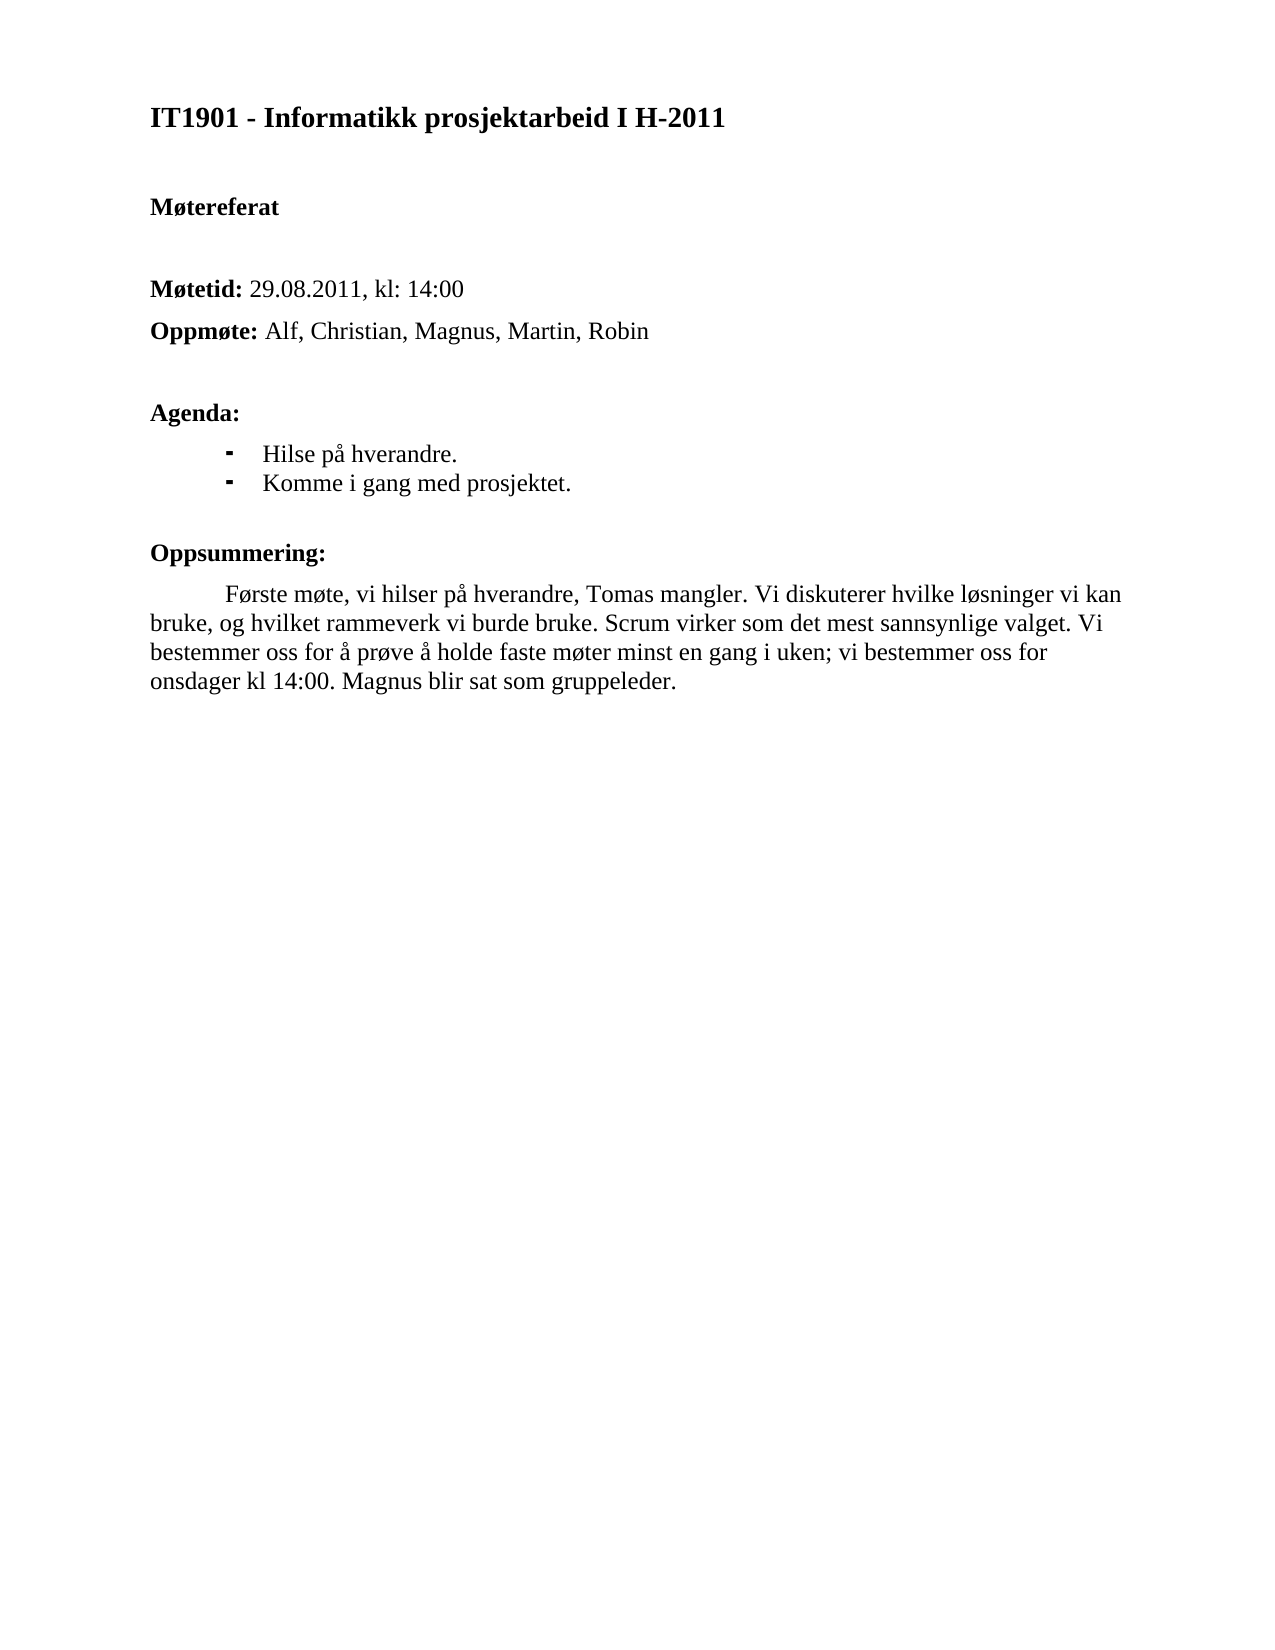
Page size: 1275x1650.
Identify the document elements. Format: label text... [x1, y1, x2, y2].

list Hilse på hverandre. [225, 439, 1125, 468]
text Møtetid: 29.08.2011, kl: 14:00 [150, 274, 1125, 303]
text Oppmøte: Alf, Christian, Magnus, Martin, Robin [150, 316, 1125, 344]
text Agenda: [150, 398, 1125, 427]
text Oppsummering: [150, 538, 1125, 567]
text Møtereferat [150, 192, 1125, 221]
text Første møte, vi hilser på hverandre, Tomas mangler. Vi diskuterer hvilke løsninger vi kan bruke, og hvilket rammeverk vi burde bruke. Scrum virker som det mest sannsynlige valget. Vi bestemmer oss for å prøve å holde faste møter minst en gang i uken; vi bestemmer oss for onsdager kl 14:00. Magnus blir sat som gruppeleder. [150, 579, 1125, 694]
list Komme i gang med prosjektet. [225, 468, 1125, 497]
text IT1901 - Informatikk prosjektarbeid I H-2011 [150, 100, 1125, 133]
